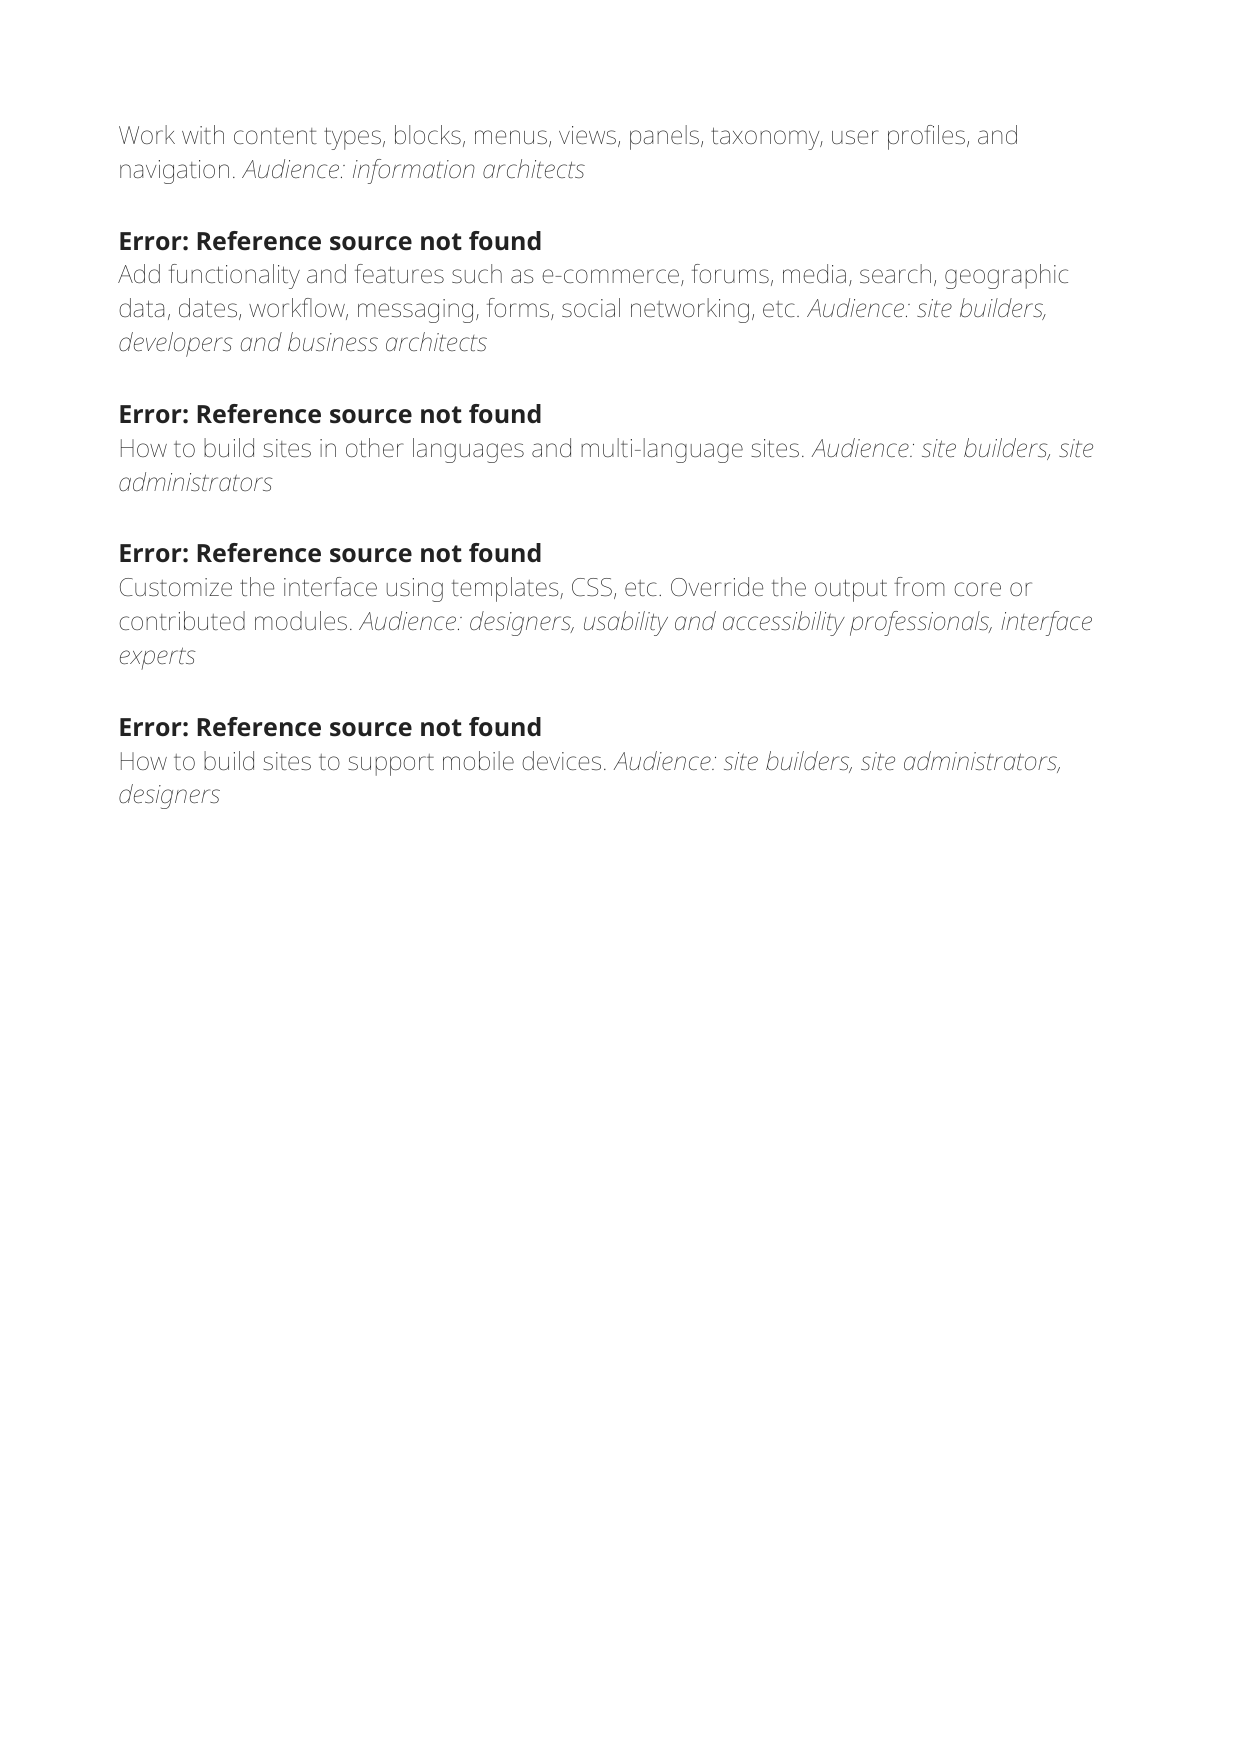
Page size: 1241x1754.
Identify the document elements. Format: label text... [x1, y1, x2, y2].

text Theming Guide [118, 536, 1122, 570]
text Customize the interface using templates, CSS, etc. Override the output from core or contributed modules. Audience: designers, usability and accessibility professionals, interface experts [118, 570, 1122, 672]
text Work with content types, blocks, menus, views, panels, taxonomy, user profiles, and navigation. Audience: information architects [118, 118, 1122, 186]
text Mobile Guide [118, 709, 1122, 743]
text How to build sites to support mobile devices. Audience: site builders, site administrators, designers [118, 743, 1122, 811]
text Multilingual Guide [118, 397, 1122, 431]
text How to build sites in other languages and multi-language sites. Audience: site builders, site administrators [118, 431, 1122, 499]
text Add functionality and features such as e-commerce, forums, media, search, geographic data, dates, workflow, messaging, forms, social networking, etc. Audience: site builders, developers and business architects [118, 257, 1122, 359]
text Site Building Guide [118, 223, 1122, 257]
